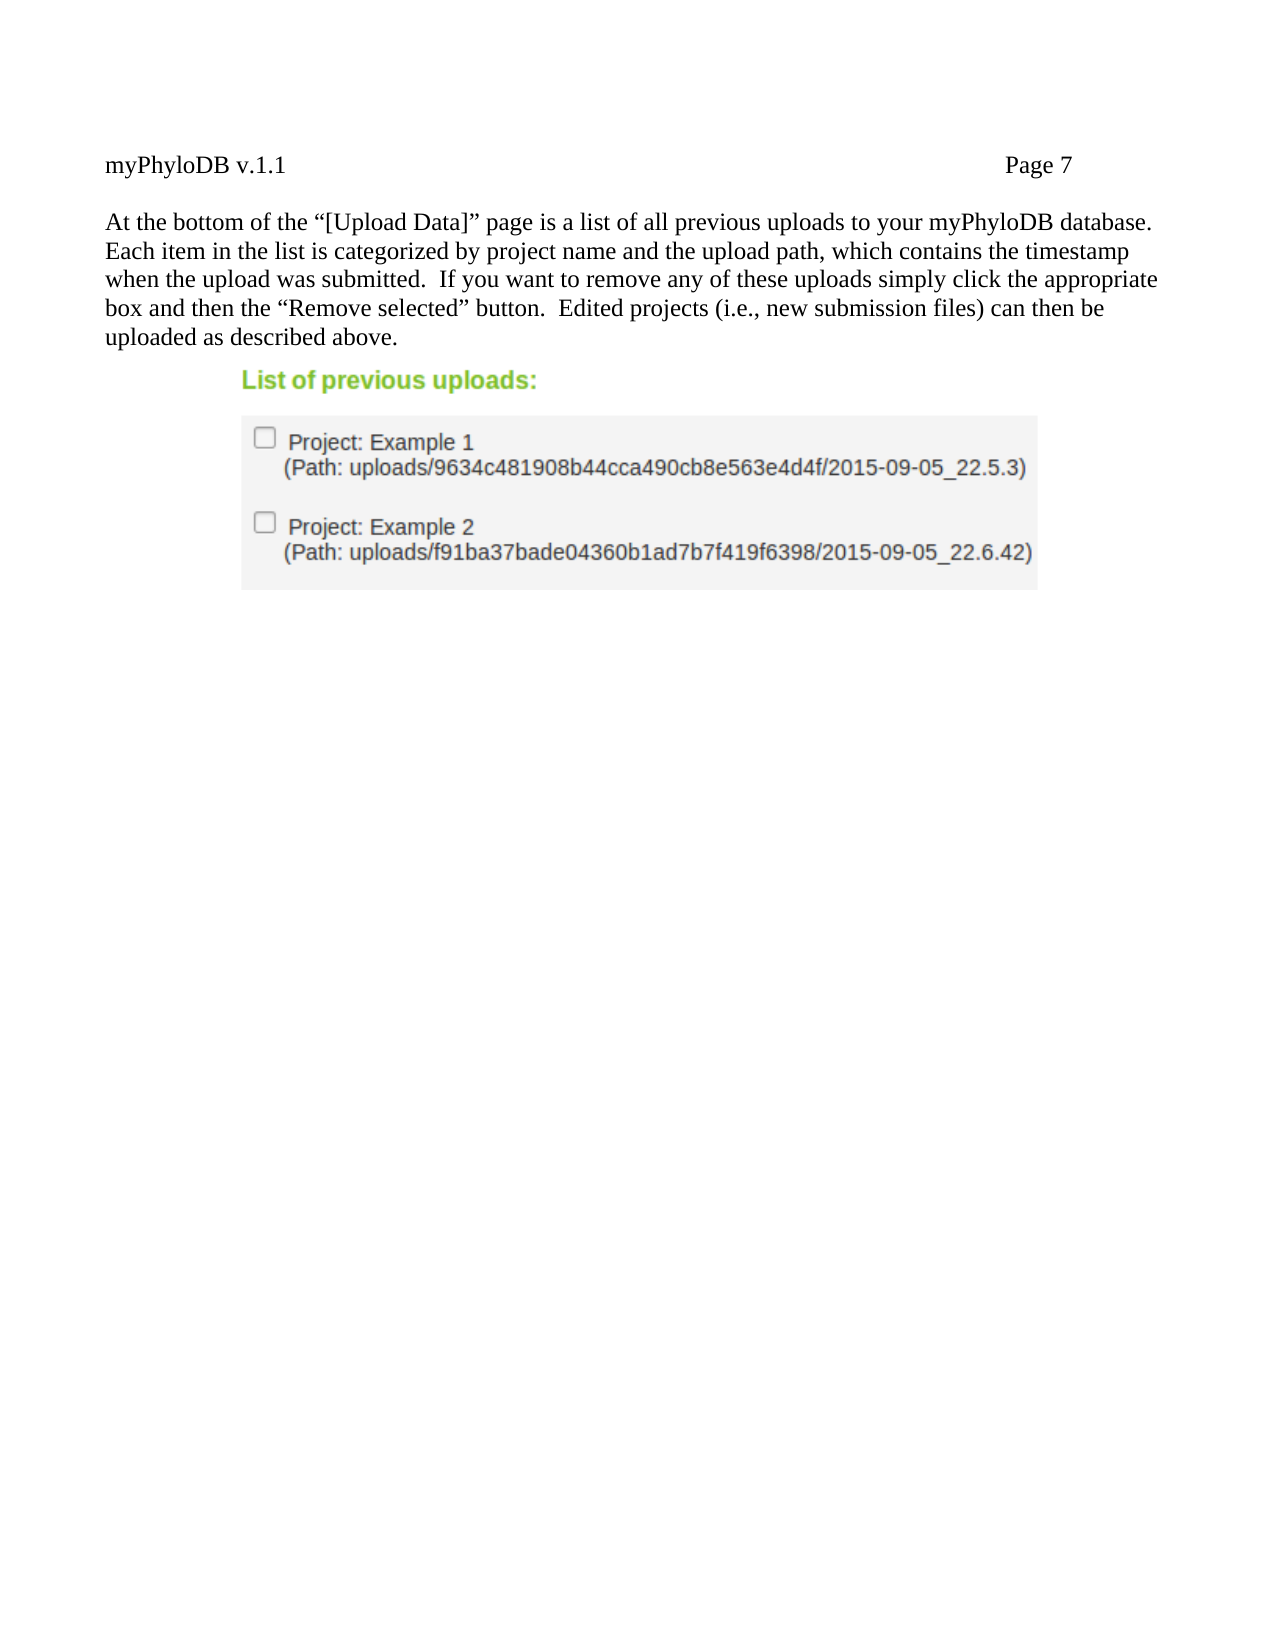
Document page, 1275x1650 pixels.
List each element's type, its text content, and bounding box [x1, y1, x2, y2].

text At the bottom of the “[Upload Data]” page is a list of all previous uploads to your myPhyloDB database. Each item in the list is categorized by project name and the upload path, which contains the timestamp when the upload was submitted. If you want to remove any of these uploads simply click the appropriate box and then the “Remove selected” button. Edited projects (i.e., new submission files) can then be uploaded as described above. [105, 207, 1170, 351]
picture [237, 350, 1038, 590]
